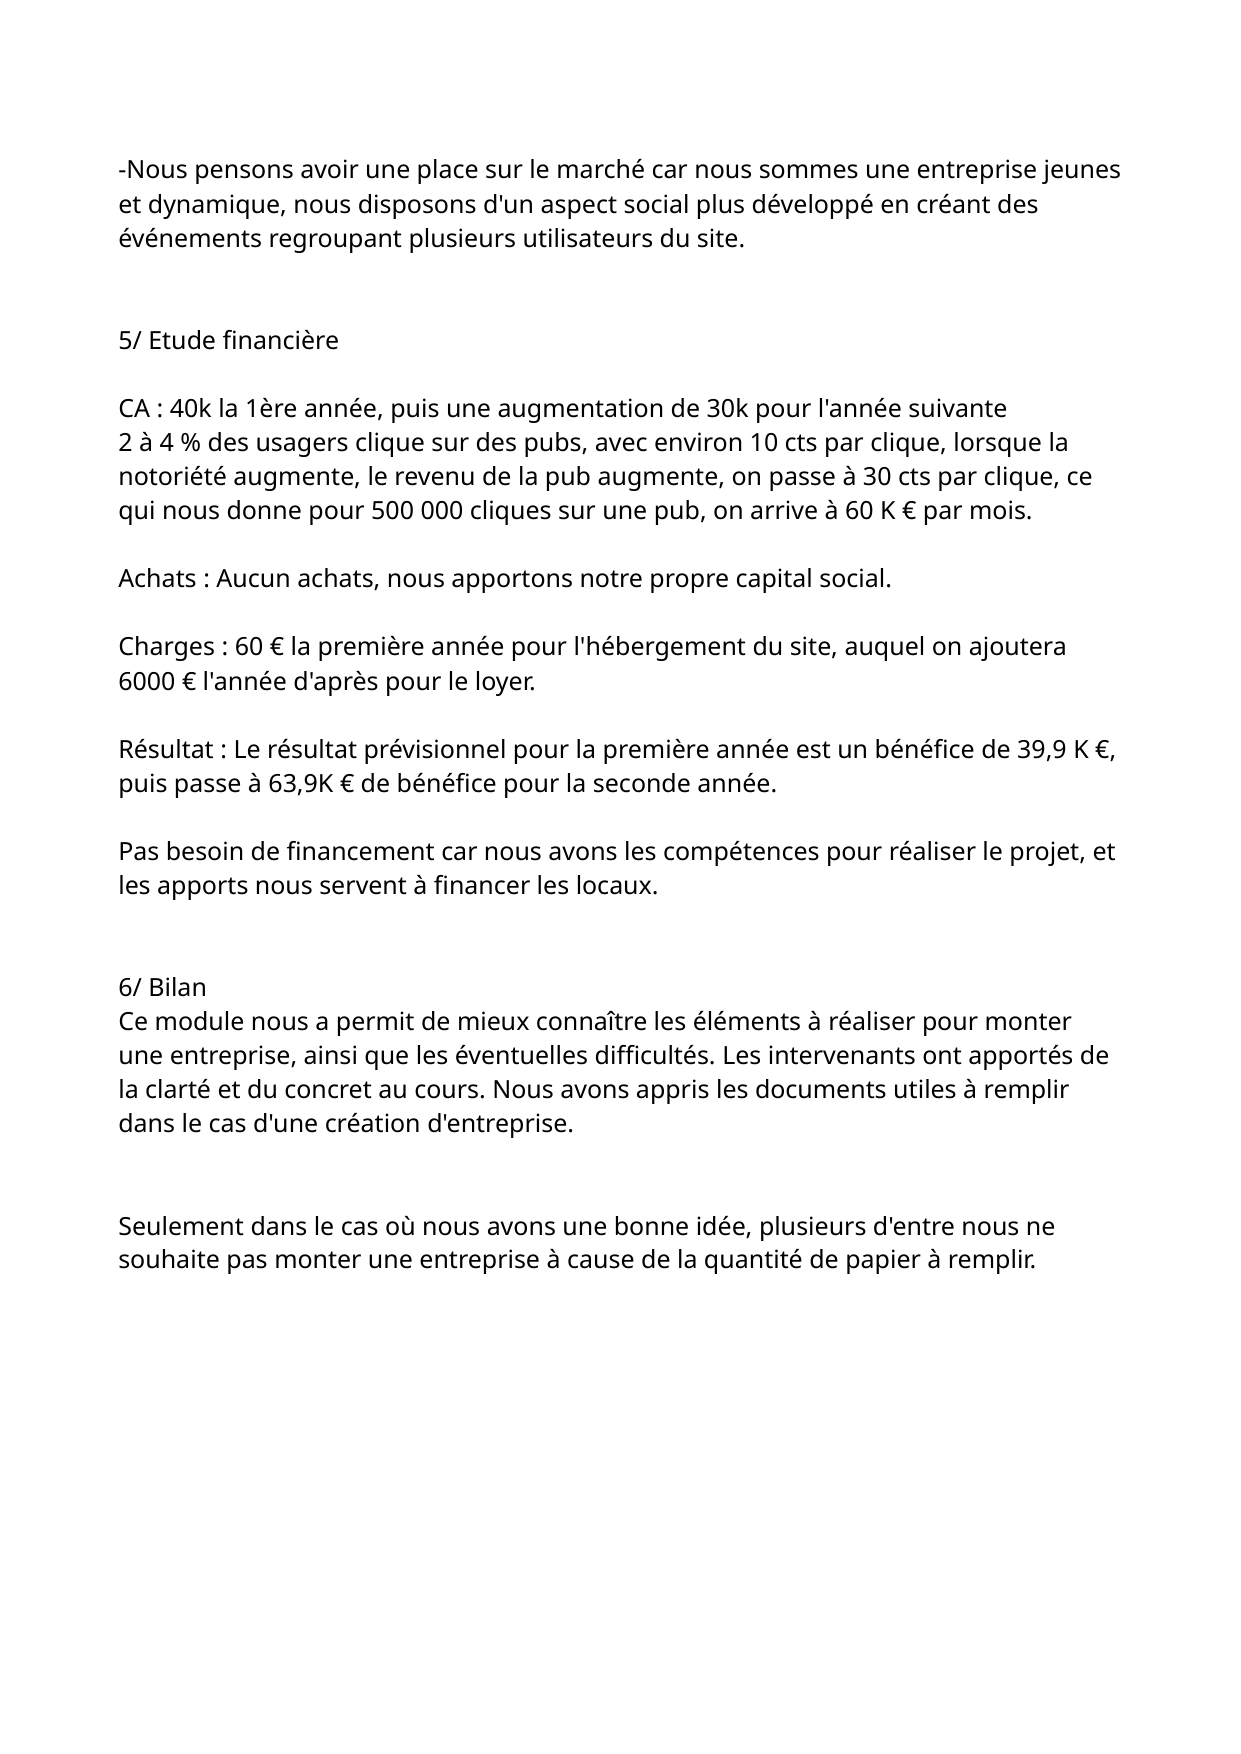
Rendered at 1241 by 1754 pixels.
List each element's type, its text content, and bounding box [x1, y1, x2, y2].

text Achats : Aucun achats, nous apportons notre propre capital social. [118, 561, 1122, 595]
text Pas besoin de financement car nous avons les compétences pour réaliser le projet, et les apports nous servent à financer les locaux. [118, 833, 1122, 902]
text Charges : 60 € la première année pour l'hébergement du site, auquel on ajoutera 6000 € l'année d'après pour le loyer. [118, 629, 1122, 697]
text Ce module nous a permit de mieux connaître les éléments à réaliser pour monter une entreprise, ainsi que les éventuelles difficultés. Les intervenants ont apportés de la clarté et du concret au cours. Nous avons appris les documents utiles à remplir dans le cas d'une création d'entreprise. [118, 1004, 1122, 1140]
text -Nous pensons avoir une place sur le marché car nous sommes une entreprise jeunes et dynamique, nous disposons d'un aspect social plus développé en créant des événements regroupant plusieurs utilisateurs du site. [118, 152, 1122, 254]
text 5/ Etude financière [118, 322, 1122, 357]
text 2 à 4 % des usagers clique sur des pubs, avec environ 10 cts par clique, lorsque la notoriété augmente, le revenu de la pub augmente, on passe à 30 cts par clique, ce qui nous donne pour 500 000 cliques sur une pub, on arrive à 60 K € par mois. [118, 425, 1122, 527]
text Seulement dans le cas où nous avons une bonne idée, plusieurs d'entre nous ne souhaite pas monter une entreprise à cause de la quantité de papier à remplir. [118, 1208, 1122, 1276]
text CA : 40k la 1ère année, puis une augmentation de 30k pour l'année suivante [118, 391, 1122, 425]
text 6/ Bilan [118, 970, 1122, 1004]
text Résultat : Le résultat prévisionnel pour la première année est un bénéfice de 39,9 K €, puis passe à 63,9K € de bénéfice pour la seconde année. [118, 731, 1122, 799]
